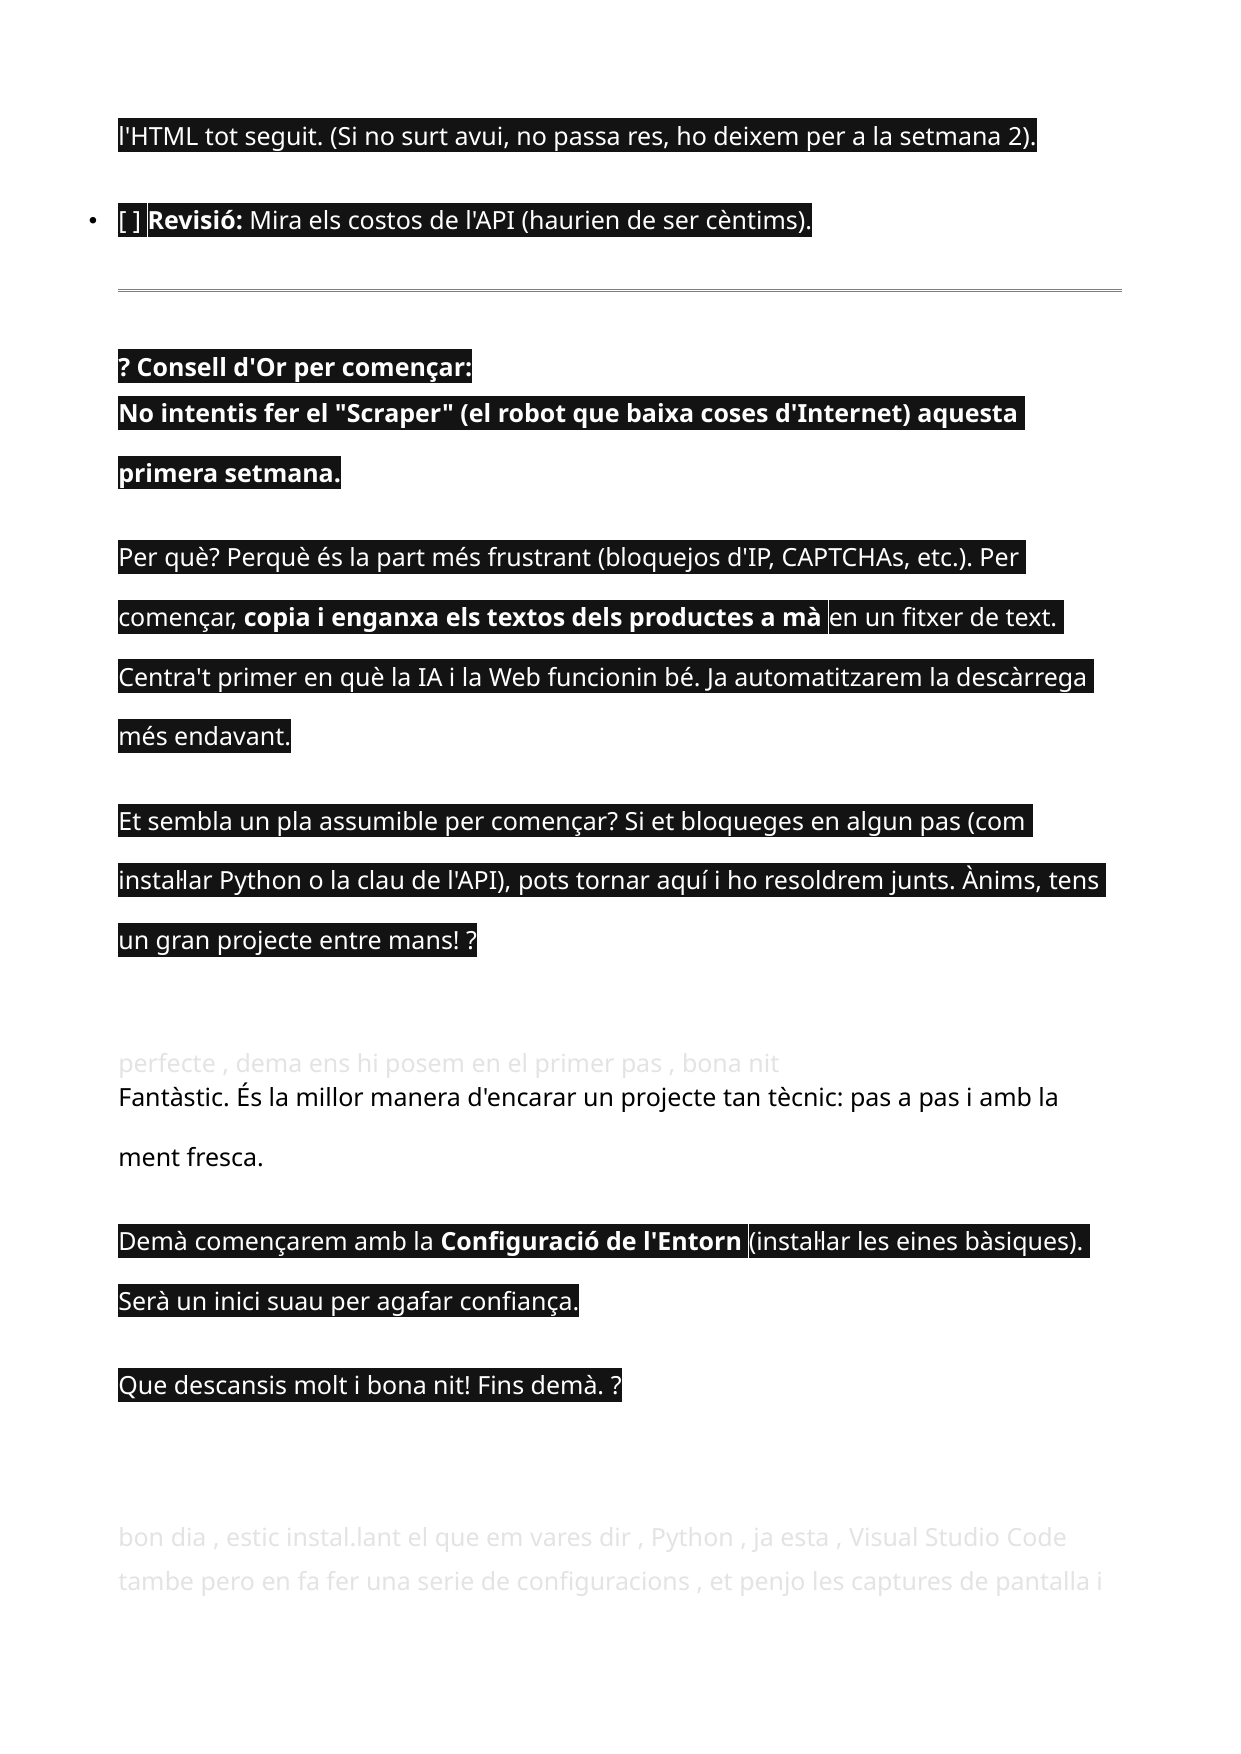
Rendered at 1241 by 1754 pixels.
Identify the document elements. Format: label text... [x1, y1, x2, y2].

text Fantàstic. És la millor manera d'encarar un projecte tan tècnic: pas a pas i amb la ment fresca. [118, 1080, 1122, 1173]
text Et sembla un pla assumible per començar? Si et bloqueges en algun pas (com instal·lar Python o la clau de l'API), pots tornar aquí i ho resoldrem junts. Ànims, tens un gran projecte entre mans! ? [118, 803, 1122, 957]
list [ ] Revisió: Mira els costos de l'API (haurien de ser cèntims). [118, 203, 1122, 237]
subtitle ? Consell d'Or per començar: [118, 346, 1122, 383]
text Per què? Perquè és la part més frustrant (bloquejos d'IP, CAPTCHAs, etc.). Per començar, copia i enganxa els textos dels productes a mà en un fitxer de text. Centra't primer en què la IA i la Web funcionin bé. Ja automatitzarem la descàrrega més endavant. [118, 540, 1122, 753]
text No intentis fer el "Scraper" (el robot que baixa coses d'Internet) aquesta primera setmana. [118, 396, 1122, 489]
text Que descansis molt i bona nit! Fins demà. ? [118, 1368, 1122, 1402]
text bon dia , estic instal.lant el que em vares dir , Python , ja esta , Visual Studio Code tambe pero en fa fer una serie de configuracions , et penjo les captures de pantalla i [118, 1510, 1122, 1598]
text perfecte , dema ens hi posem en el primer pas , bona nit [118, 1036, 1122, 1080]
list l'HTML tot seguit. (Si no surt avui, no passa res, ho deixem per a la setmana 2). [118, 118, 1122, 152]
text Demà començarem amb la Configuració de l'Entorn (instal·lar les eines bàsiques). Serà un inici suau per agafar confiança. [118, 1224, 1122, 1317]
